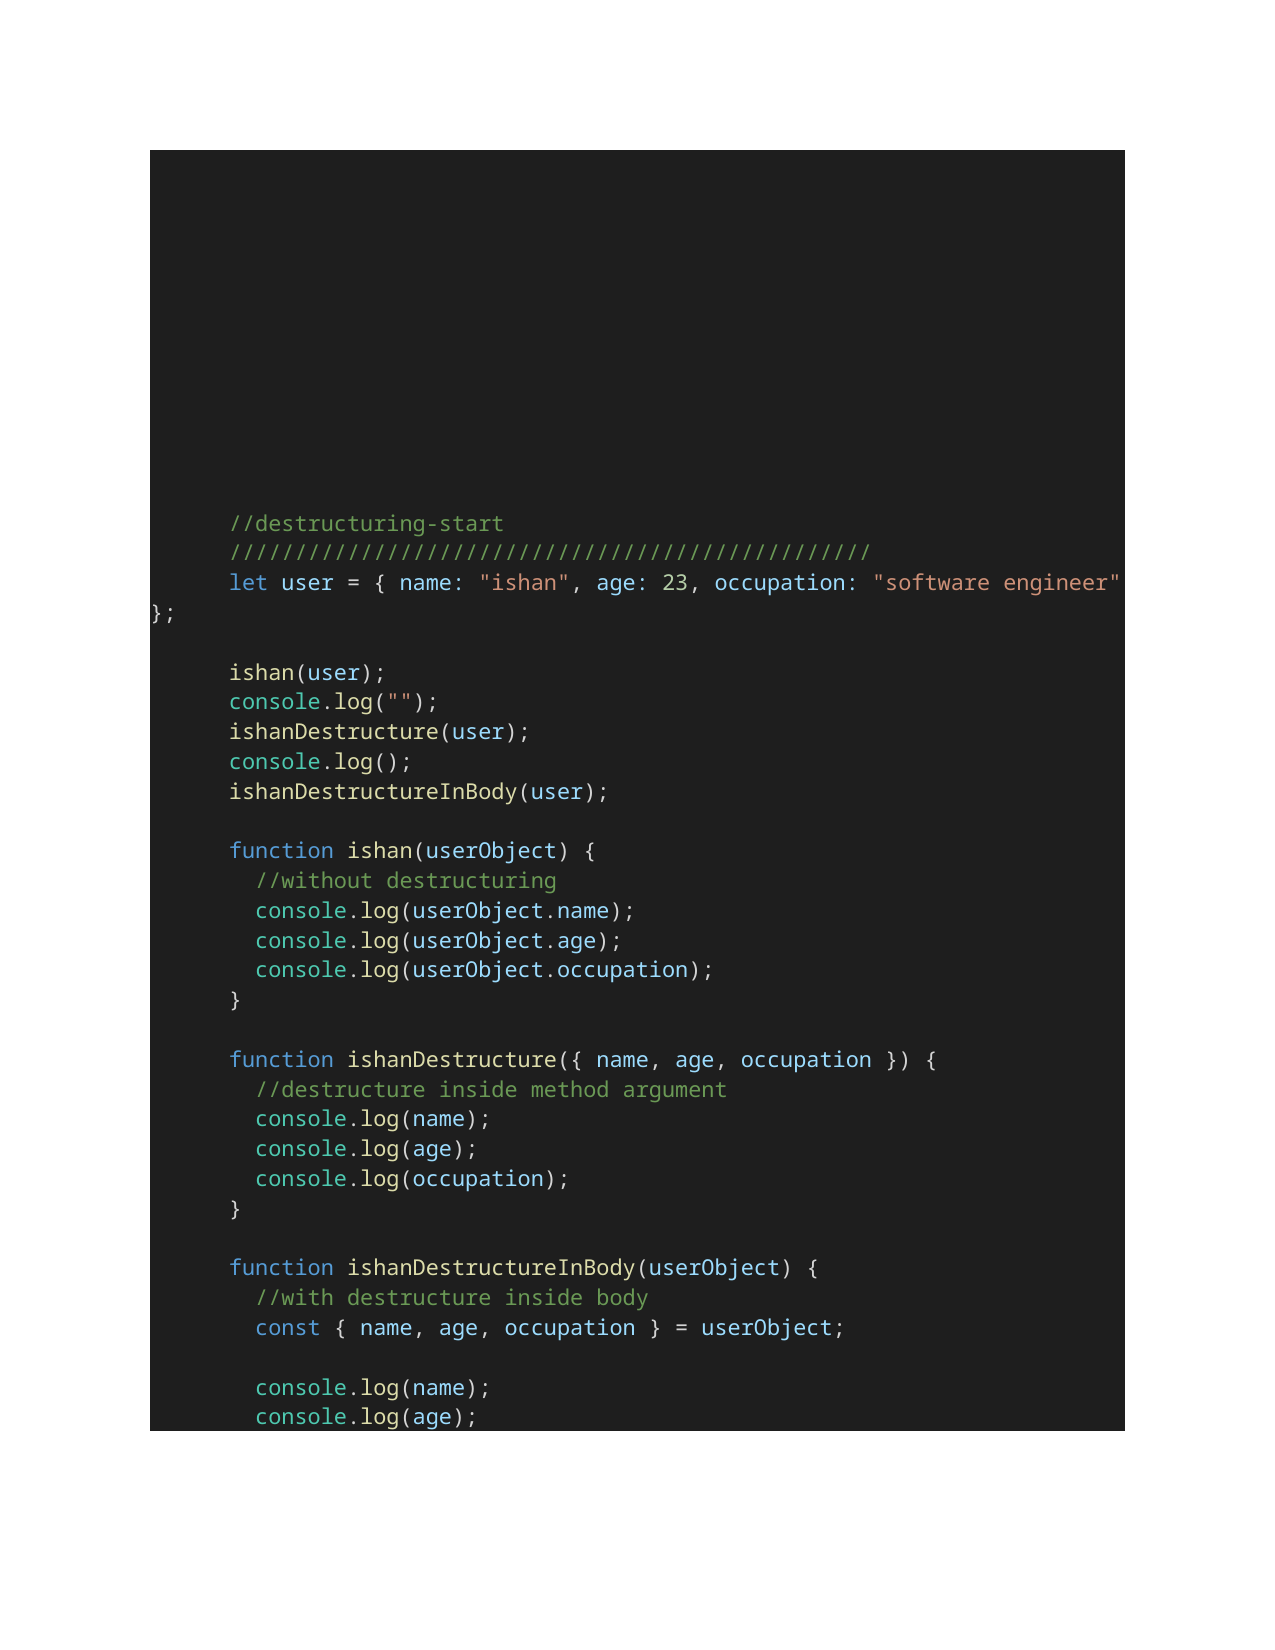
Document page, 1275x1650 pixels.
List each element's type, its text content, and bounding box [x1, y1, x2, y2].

text console.log(); [150, 746, 1125, 776]
text } [150, 984, 1125, 1014]
text //without destructuring [150, 865, 1125, 895]
text console.log(userObject.age); [150, 924, 1125, 954]
text function ishanDestructureInBody(userObject) { [150, 1252, 1125, 1282]
text } [150, 1193, 1125, 1222]
text //destructure inside method argument [150, 1073, 1125, 1103]
text console.log(name); [150, 1371, 1125, 1401]
text function ishan(userObject) { [150, 835, 1125, 865]
text ishan(user); [150, 656, 1125, 686]
text console.log(name); [150, 1103, 1125, 1133]
text ishanDestructureInBody(user); [150, 776, 1125, 805]
text console.log(age); [150, 1401, 1125, 1431]
text //destructuring-start [150, 507, 1125, 537]
text console.log(""); [150, 686, 1125, 716]
text ishanDestructure(user); [150, 716, 1125, 746]
text ///////////////////////////////////////////////// [150, 537, 1125, 567]
text console.log(occupation); [150, 1163, 1125, 1193]
text console.log(age); [150, 1133, 1125, 1163]
text console.log(userObject.occupation); [150, 954, 1125, 984]
text //with destructure inside body [150, 1282, 1125, 1312]
text let user = { name: "ishan", age: 23, occupation: "software engineer" }; [150, 567, 1125, 627]
text function ishanDestructure({ name, age, occupation }) { [150, 1044, 1125, 1073]
text const { name, age, occupation } = userObject; [150, 1312, 1125, 1342]
text console.log(userObject.name); [150, 895, 1125, 924]
